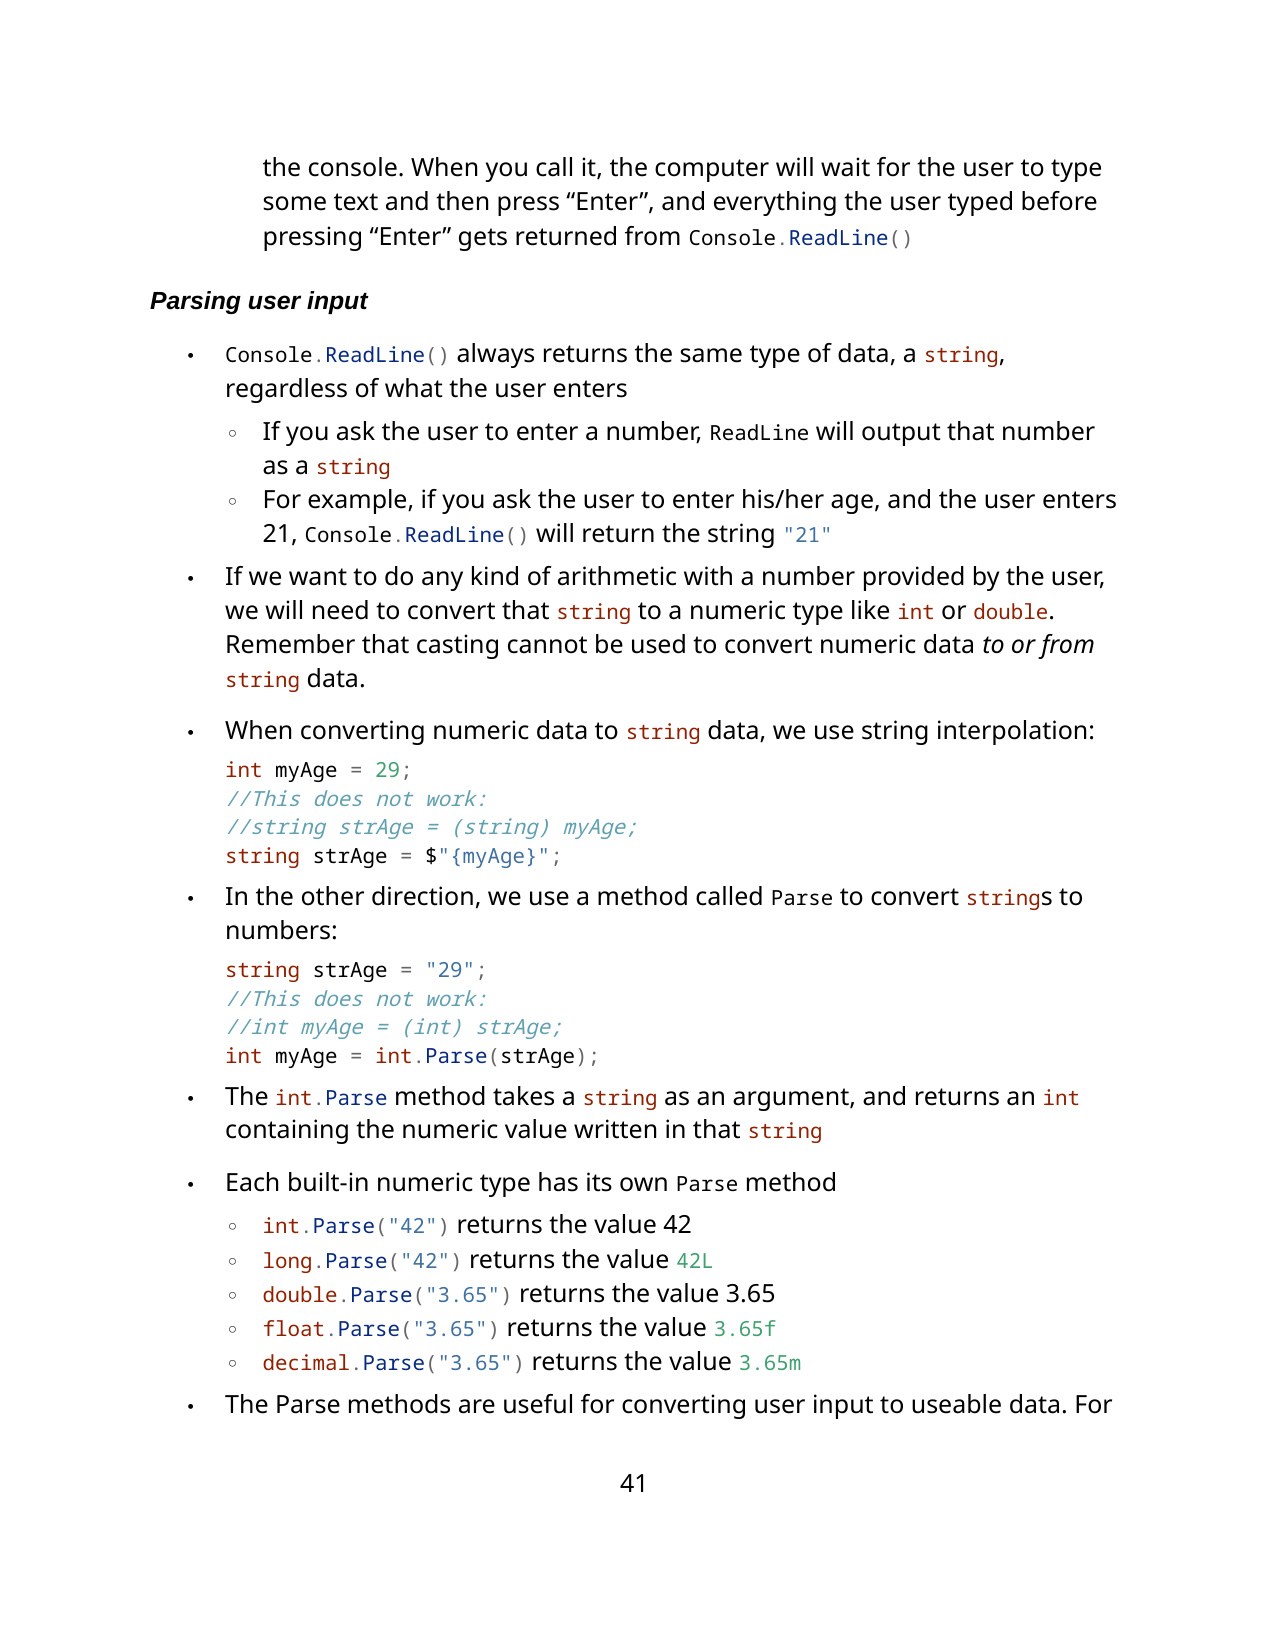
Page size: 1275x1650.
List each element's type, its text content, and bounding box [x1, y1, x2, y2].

list long.Parse("42") returns the value 42L [225, 1241, 1125, 1275]
list The Parse methods are useful for converting user input to useable data. For [187, 1386, 1125, 1421]
list Console.ReadLine() always returns the same type of data, a string, regardless of what the user enters [187, 336, 1125, 404]
list //This does not work: [187, 784, 1125, 812]
list the console. When you call it, the computer will wait for the user to type some text and then press “Enter”, and everything the user typed before pressing “Enter” gets returned from Console.ReadLine() [225, 150, 1125, 252]
list int myAge = int.Parse(strAge); [187, 1041, 1125, 1069]
list //string strAge = (string) myAge; [187, 812, 1125, 841]
list The int.Parse method takes a string as an argument, and returns an int containing the numeric value written in that string [187, 1078, 1125, 1146]
subtitle Parsing user input [150, 286, 1125, 315]
list If we want to do any kind of arithmetic with a number provided by the user, we will need to convert that string to a numeric type like int or double. Remember that casting cannot be used to convert numeric data to or from string data. [187, 558, 1125, 695]
list Each built-in numeric type has its own Parse method [187, 1164, 1125, 1198]
list int.Parse("42") returns the value 42 [225, 1207, 1125, 1241]
list //int myAge = (int) strAge; [187, 1012, 1125, 1041]
list If you ask the user to enter a number, ReadLine will output that number as a string [225, 413, 1125, 481]
list string strAge = "29"; [187, 955, 1125, 984]
list decimal.Parse("3.65") returns the value 3.65m [225, 1343, 1125, 1377]
list In the other direction, we use a method called Parse to convert strings to numbers: [187, 878, 1125, 946]
list When converting numeric data to string data, we use string interpolation: [187, 713, 1125, 747]
list //This does not work: [187, 984, 1125, 1012]
list For example, if you ask the user to enter his/her age, and the user enters 21, Console.ReadLine() will return the string "21" [225, 481, 1125, 549]
list double.Parse("3.65") returns the value 3.65 [225, 1275, 1125, 1309]
list string strAge = $"{myAge}"; [187, 841, 1125, 869]
list int myAge = 29; [187, 756, 1125, 784]
list float.Parse("3.65") returns the value 3.65f [225, 1309, 1125, 1343]
